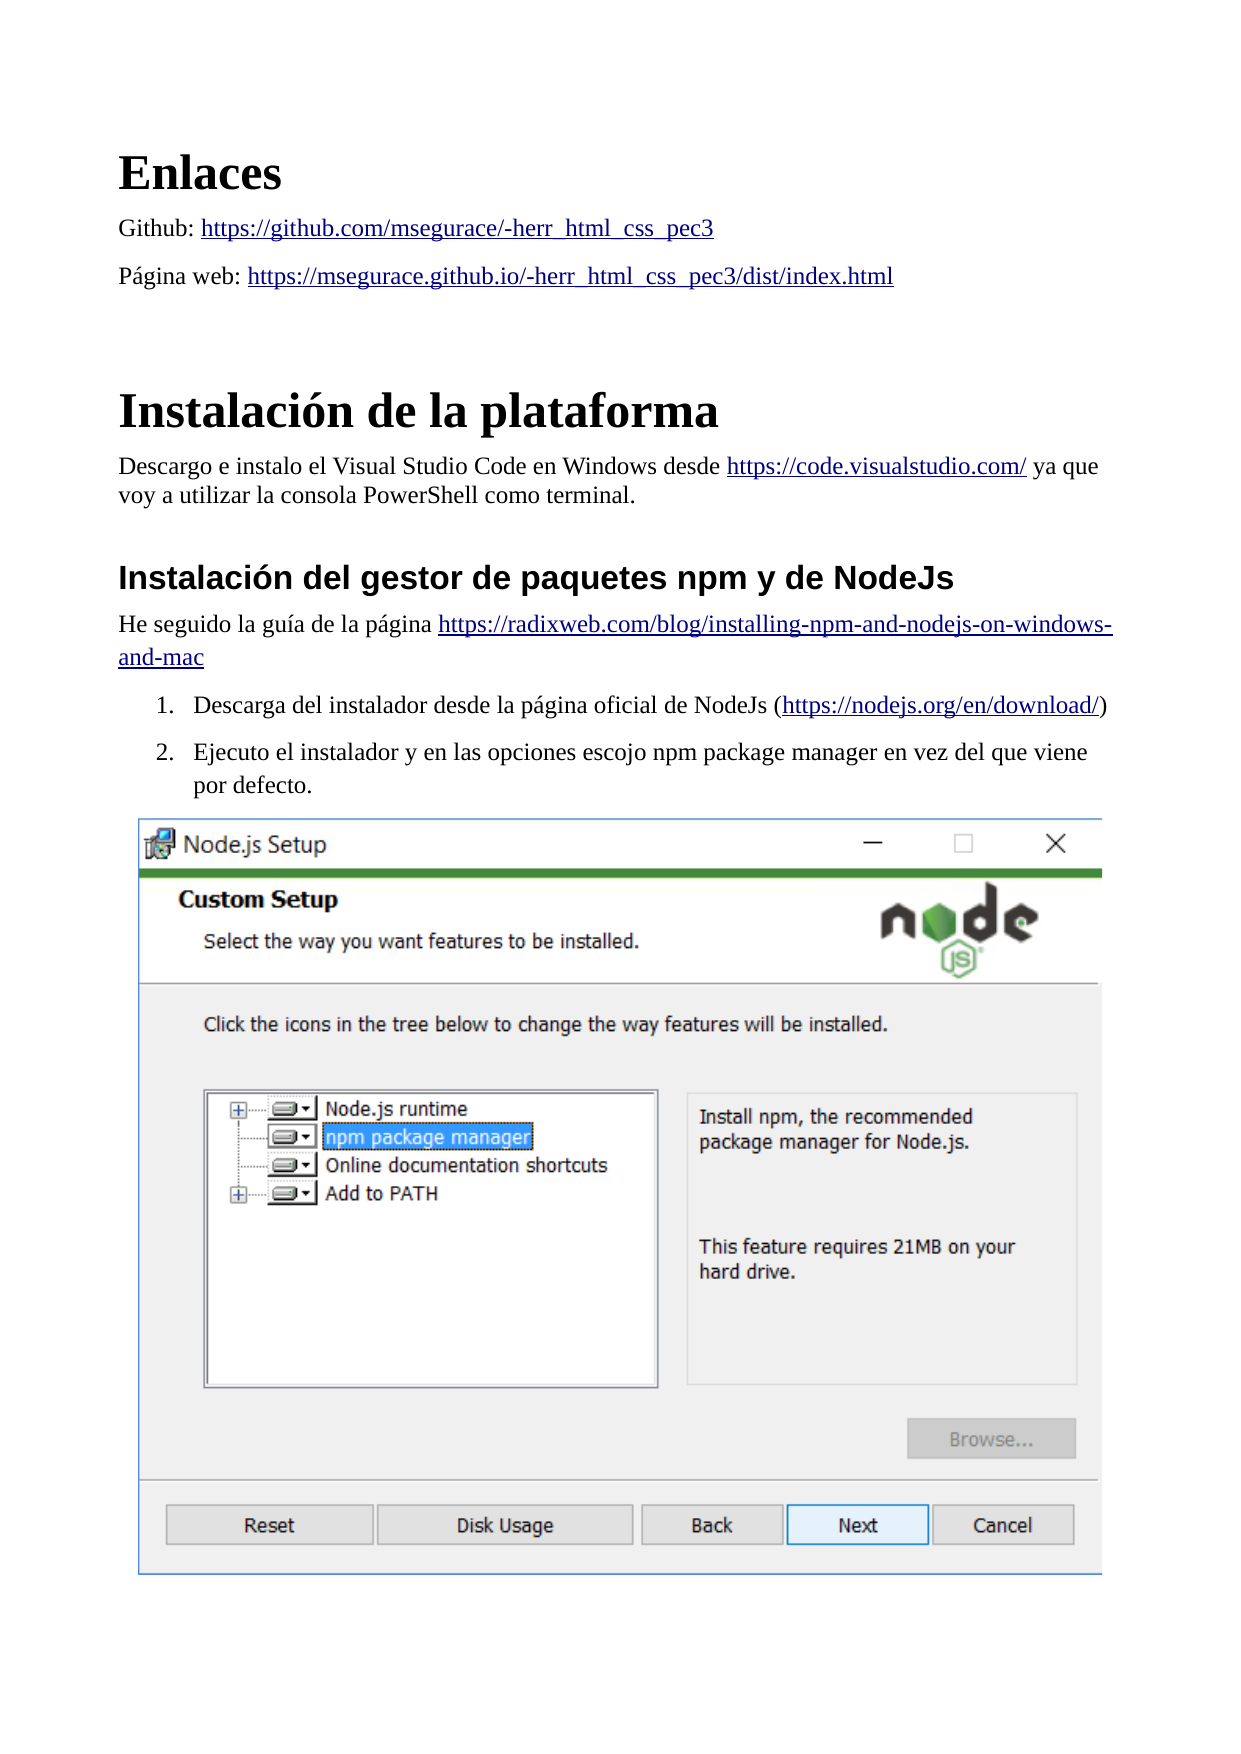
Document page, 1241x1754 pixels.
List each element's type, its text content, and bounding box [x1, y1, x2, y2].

subtitle Instalación del gestor de paquetes npm y de NodeJs [118, 558, 1122, 597]
text Descargo e instalo el Visual Studio Code en Windows desde https://code.visualstudio.com/ ya que voy a utilizar la consola PowerShell como terminal. [118, 451, 1122, 508]
picture [138, 818, 1103, 1575]
list Ejecuto el instalador y en las opciones escojo npm package manager en vez del que viene por defecto. [156, 737, 1122, 799]
subtitle Enlaces [118, 143, 1122, 201]
list Descarga del instalador desde la página oficial de NodeJs (https://nodejs.org/en/download/) [156, 690, 1122, 718]
text He seguido la guía de la página https://radixweb.com/blog/installing-npm-and-nodejs-on-windows-and-mac [118, 609, 1122, 671]
subtitle Instalación de la plataforma [118, 381, 1122, 438]
text Página web: https://msegurace.github.io/-herr_html_css_pec3/dist/index.html [118, 261, 1122, 289]
text Github: https://github.com/msegurace/-herr_html_css_pec3 [118, 213, 1122, 242]
